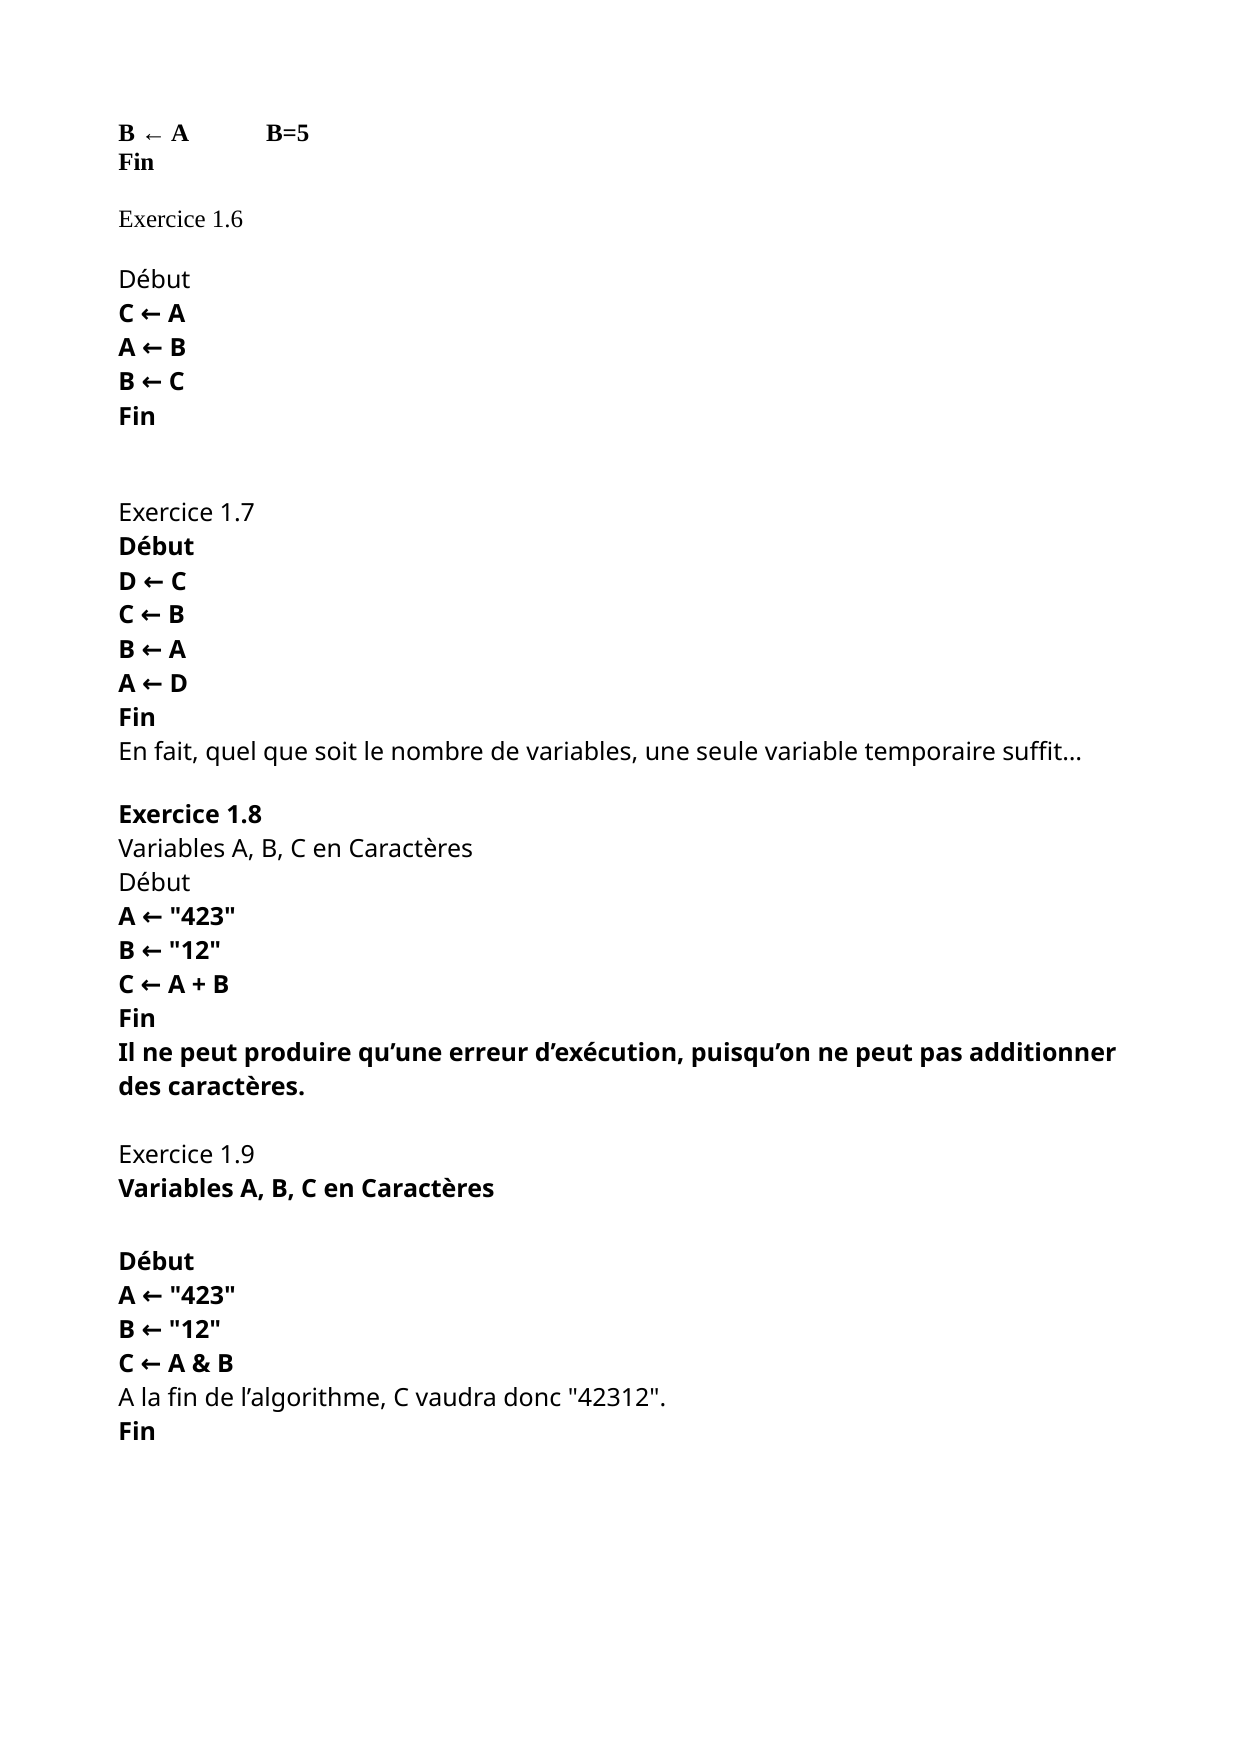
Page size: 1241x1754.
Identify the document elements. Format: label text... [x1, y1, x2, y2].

text Exercice 1.9 [118, 1137, 1122, 1171]
text Exercice 1.7 Début [118, 461, 1122, 563]
text Exercice 1.6 [118, 204, 1122, 233]
text B ← "12" [118, 932, 1122, 967]
text C ← A + B [118, 967, 1122, 1001]
text Il ne peut produire qu’une erreur d’exécution, puisqu’on ne peut pas additionner des caractères. [118, 1035, 1122, 1103]
text En fait, quel que soit le nombre de variables, une seule variable temporaire suffit… [118, 733, 1122, 767]
text Variables A, B, C en Caractères [118, 830, 1122, 864]
text B ← A B=5 [118, 118, 1122, 147]
text A la fin de l’algorithme, C vaudra donc "42312". [118, 1379, 1122, 1414]
text C ← A & B [118, 1346, 1122, 1379]
text Fin [118, 1414, 1122, 1448]
text A ← "423" [118, 1277, 1122, 1311]
text B ← "12" [118, 1311, 1122, 1346]
text Début [118, 1243, 1122, 1277]
text Variables A, B, C en Caractères [118, 1171, 1122, 1205]
text A ← "423" [118, 898, 1122, 932]
text Début [118, 864, 1122, 898]
text Fin [118, 147, 1122, 176]
text Début C ← A A ← B B ← C Fin [118, 262, 1122, 432]
text Exercice 1.8 [118, 796, 1122, 830]
text Fin [118, 1001, 1122, 1035]
text D ← C C ← B B ← A A ← D Fin [118, 563, 1122, 733]
